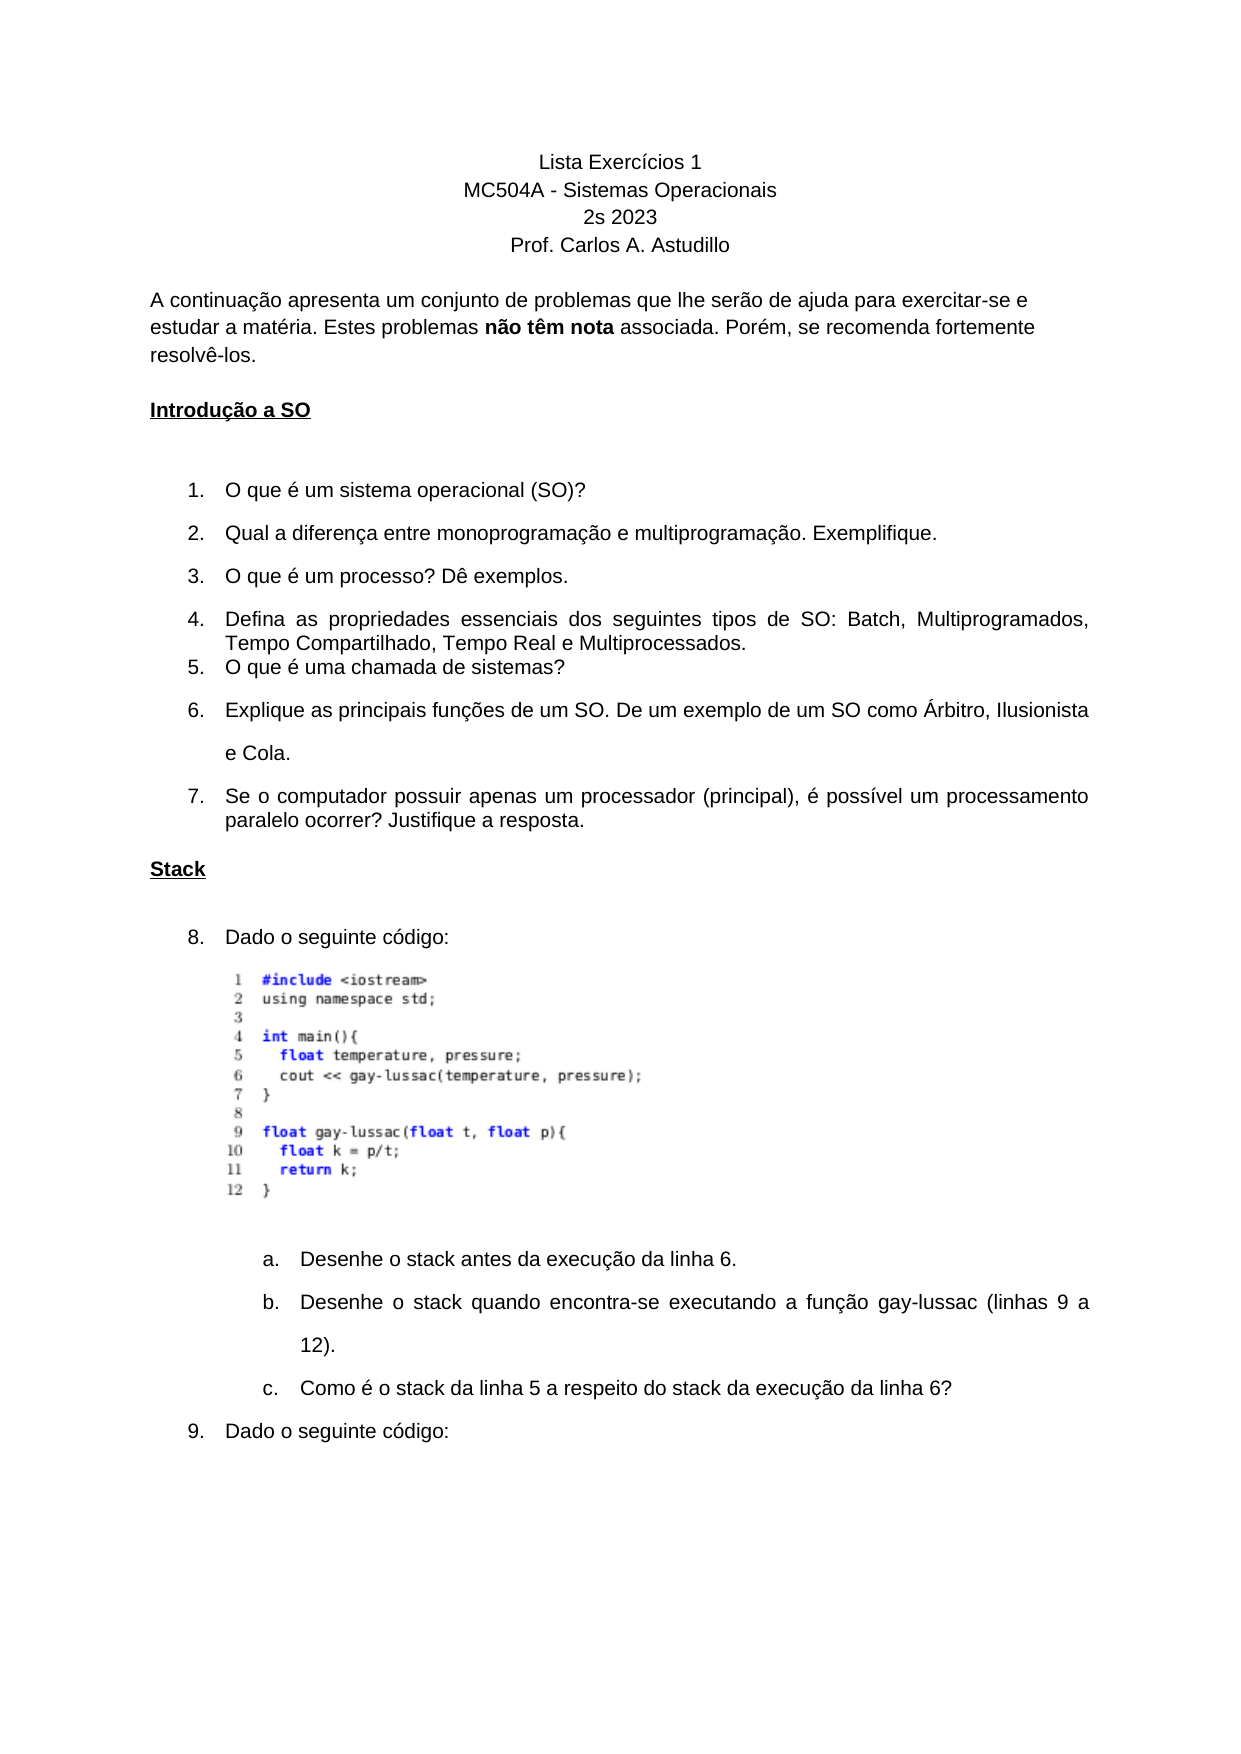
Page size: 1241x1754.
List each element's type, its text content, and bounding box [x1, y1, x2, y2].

list Dado o seguinte código: [187, 925, 1090, 949]
text MC504A - Sistemas Operacionais [150, 177, 1090, 201]
list Desenhe o stack quando encontra-se executando a função gay-lussac (linhas 9 a 12). [262, 1290, 1090, 1357]
text Introdução a SO [150, 397, 1090, 421]
text A continuação apresenta um conjunto de problemas que lhe serão de ajuda para exercitar-se e estudar a matéria. Estes problemas não têm nota associada. Porém, se recomenda fortemente resolvê-los. [150, 287, 1090, 366]
list O que é uma chamada de sistemas? [187, 655, 1090, 679]
text Stack [150, 857, 1090, 881]
list Desenhe o stack antes da execução da linha 6. [262, 1247, 1090, 1271]
list O que é um processo? Dê exemplos. [187, 564, 1090, 588]
list Se o computador possuir apenas um processador (principal), é possível um processamento paralelo ocorrer? Justifique a resposta. [187, 784, 1090, 832]
text Prof. Carlos A. Astudillo [150, 232, 1090, 256]
list Qual a diferença entre monoprogramação e multiprogramação. Exemplifique. [187, 521, 1090, 544]
list Defina as propriedades essenciais dos seguintes tipos de SO: Batch, Multiprogramados, Tempo Compartilhado, Tempo Real e Multiprocessados. [187, 607, 1090, 655]
text 2s 2023 [150, 205, 1090, 229]
picture [225, 968, 647, 1203]
list Dado o seguinte código: [187, 1419, 1090, 1443]
list Explique as principais funções de um SO. De um exemplo de um SO como Árbitro, Ilusionista e Cola. [187, 698, 1090, 765]
text Lista Exercícios 1 [150, 150, 1090, 174]
list O que é um sistema operacional (SO)? [187, 477, 1090, 501]
list Como é o stack da linha 5 a respeito do stack da execução da linha 6? [262, 1376, 1090, 1400]
